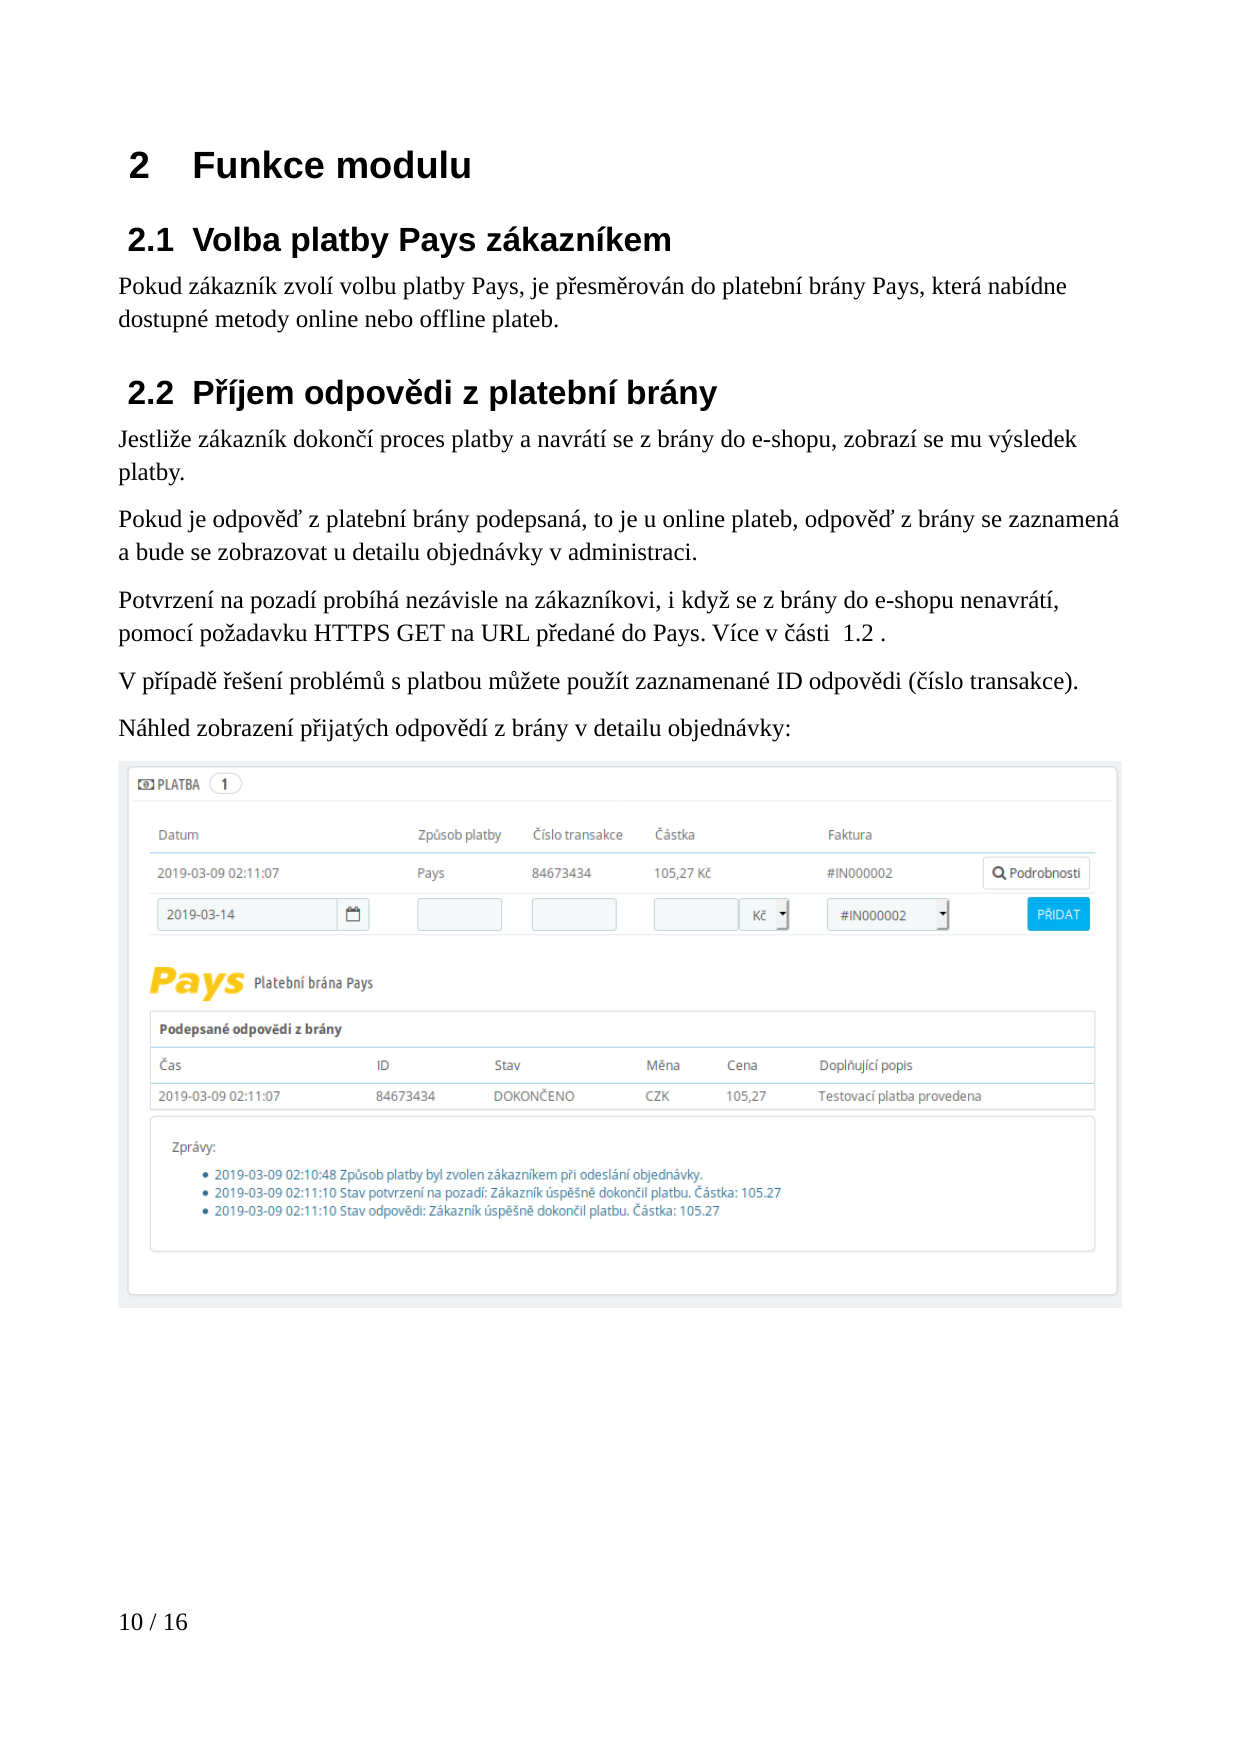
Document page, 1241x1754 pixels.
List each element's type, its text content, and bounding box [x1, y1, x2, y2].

subtitle Funkce modulu [118, 143, 1122, 187]
text Pokud zákazník zvolí volbu platby Pays, je přesměrován do platební brány Pays, která nabídne dostupné metody online nebo offline plateb. [118, 271, 1122, 333]
text Pokud je odpověď z platební brány podepsaná, to je u online plateb, odpověď z brány se zaznamená a bude se zobrazovat u detailu objednávky v administraci. [118, 504, 1122, 566]
text Potvrzení na pozadí probíhá nezávisle na zákazníkovi, i když se z brány do e-shopu nenavrátí, pomocí požadavku HTTPS GET na URL předané do Pays. Více v části 1.2. [118, 585, 1122, 647]
text Jestliže zákazník dokončí proces platby a navrátí se z brány do e-shopu, zobrazí se mu výsledek platby. [118, 424, 1122, 486]
text V případě řešení problémů s platbou můžete použít zaznamenané ID odpovědi (číslo transakce). [118, 666, 1122, 694]
subtitle Příjem odpovědi z platební brány [118, 373, 1122, 411]
text Náhled zobrazení přijatých odpovědí z brány v detailu objednávky: [118, 713, 1122, 742]
subtitle Volba platby Pays zákazníkem [118, 220, 1122, 259]
picture [118, 761, 1123, 1308]
